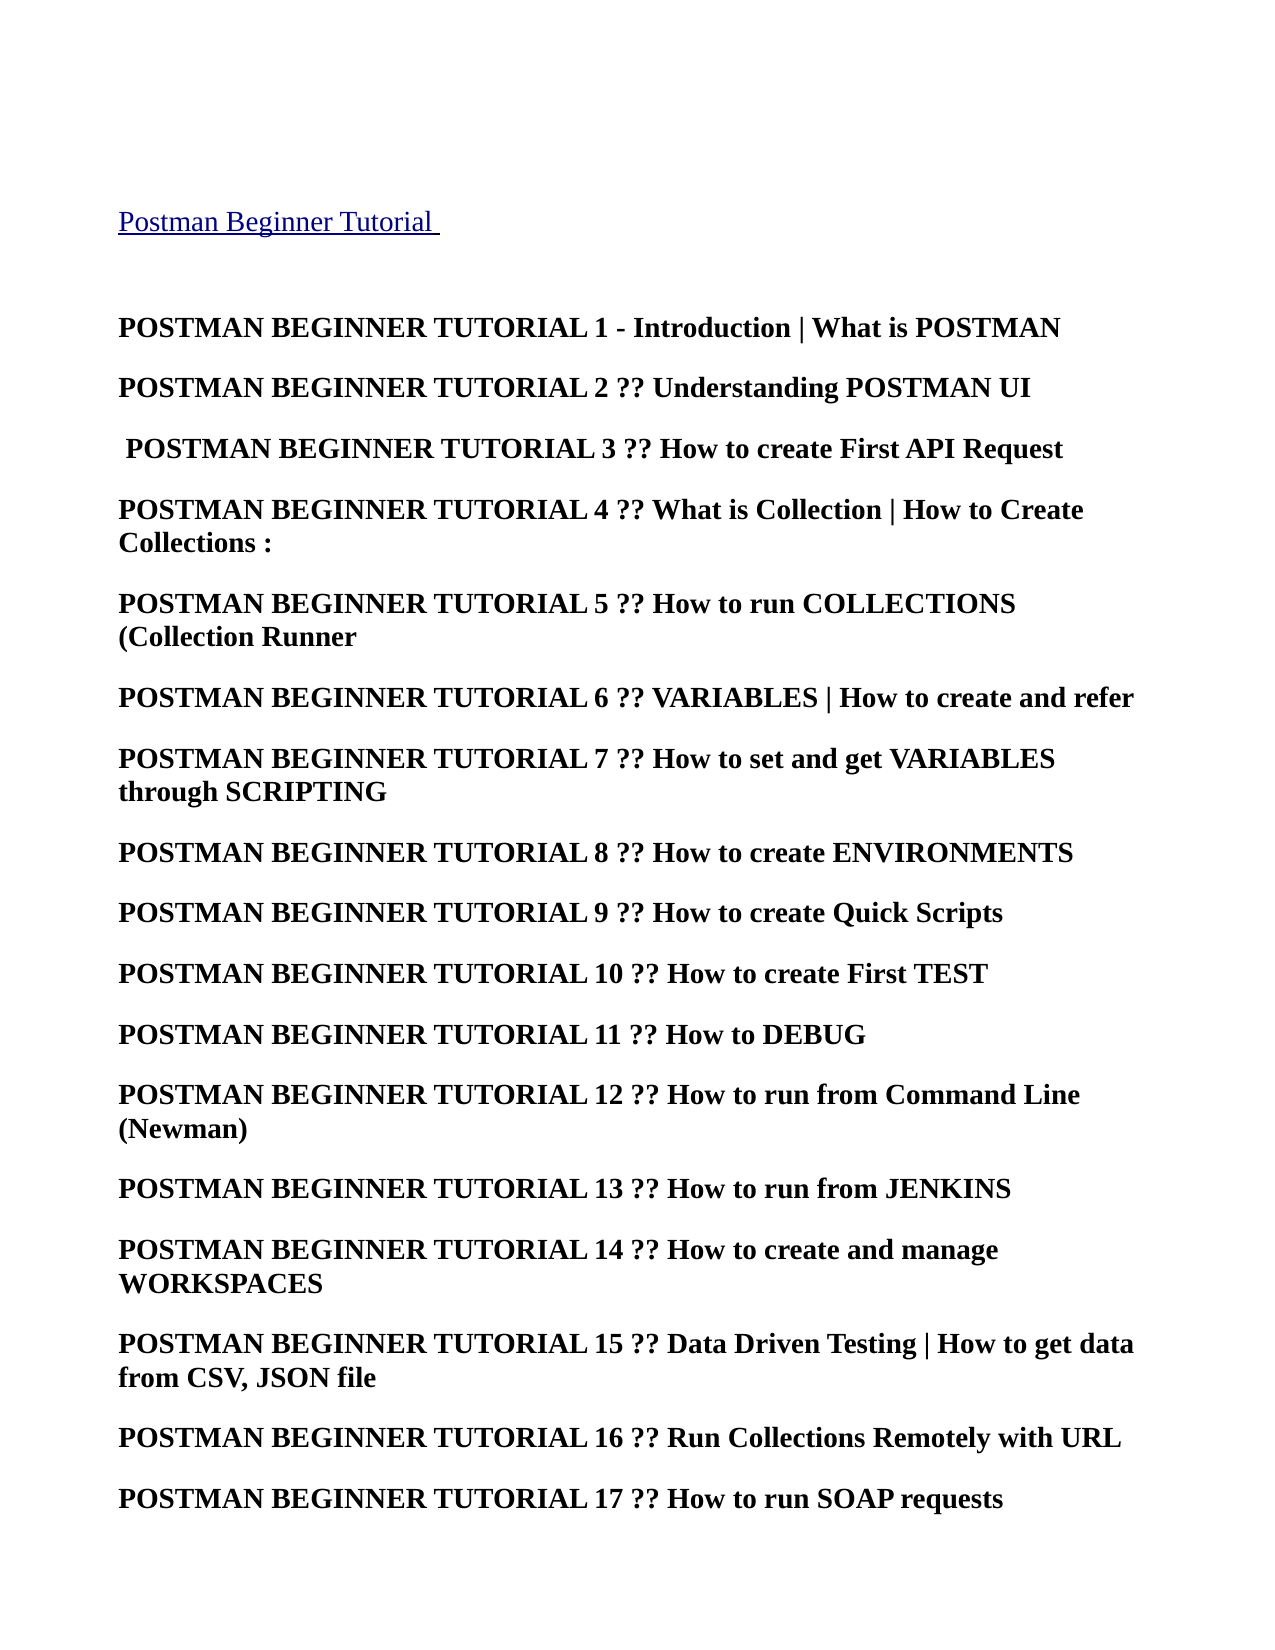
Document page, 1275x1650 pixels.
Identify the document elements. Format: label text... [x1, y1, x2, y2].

subtitle POSTMAN BEGINNER TUTORIAL 16 ?? Run Collections Remotely with URL [118, 1421, 1157, 1454]
subtitle POSTMAN BEGINNER TUTORIAL 10 ?? How to create First TEST [118, 956, 1157, 990]
subtitle POSTMAN BEGINNER TUTORIAL 14 ?? How to create and manage WORKSPACES [118, 1232, 1157, 1299]
subtitle POSTMAN BEGINNER TUTORIAL 15 ?? Data Driven Testing | How to get data from CSV, JSON file [118, 1326, 1157, 1393]
subtitle POSTMAN BEGINNER TUTORIAL 13 ?? How to run from JENKINS [118, 1172, 1157, 1205]
subtitle POSTMAN BEGINNER TUTORIAL 3 ?? How to create First API Request [118, 431, 1157, 465]
text Postman Beginner Tutorial [118, 204, 1157, 238]
subtitle POSTMAN BEGINNER TUTORIAL 4 ?? What is Collection | How to Create Collections : [118, 492, 1157, 559]
subtitle POSTMAN BEGINNER TUTORIAL 12 ?? How to run from Command Line (Newman) [118, 1077, 1157, 1144]
subtitle POSTMAN BEGINNER TUTORIAL 7 ?? How to set and get VARIABLES through SCRIPTING [118, 741, 1157, 808]
subtitle POSTMAN BEGINNER TUTORIAL 5 ?? How to run COLLECTIONS (Collection Runner [118, 586, 1157, 653]
subtitle POSTMAN BEGINNER TUTORIAL 11 ?? How to DEBUG [118, 1017, 1157, 1050]
subtitle POSTMAN BEGINNER TUTORIAL 1 - Introduction | What is POSTMAN [118, 310, 1157, 343]
subtitle POSTMAN BEGINNER TUTORIAL 6 ?? VARIABLES | How to create and refer [118, 680, 1157, 714]
subtitle POSTMAN BEGINNER TUTORIAL 2 ?? Understanding POSTMAN UI [118, 371, 1157, 404]
subtitle POSTMAN BEGINNER TUTORIAL 17 ?? How to run SOAP requests [118, 1481, 1157, 1515]
subtitle POSTMAN BEGINNER TUTORIAL 9 ?? How to create Quick Scripts [118, 896, 1157, 929]
subtitle POSTMAN BEGINNER TUTORIAL 8 ?? How to create ENVIRONMENTS [118, 835, 1157, 868]
